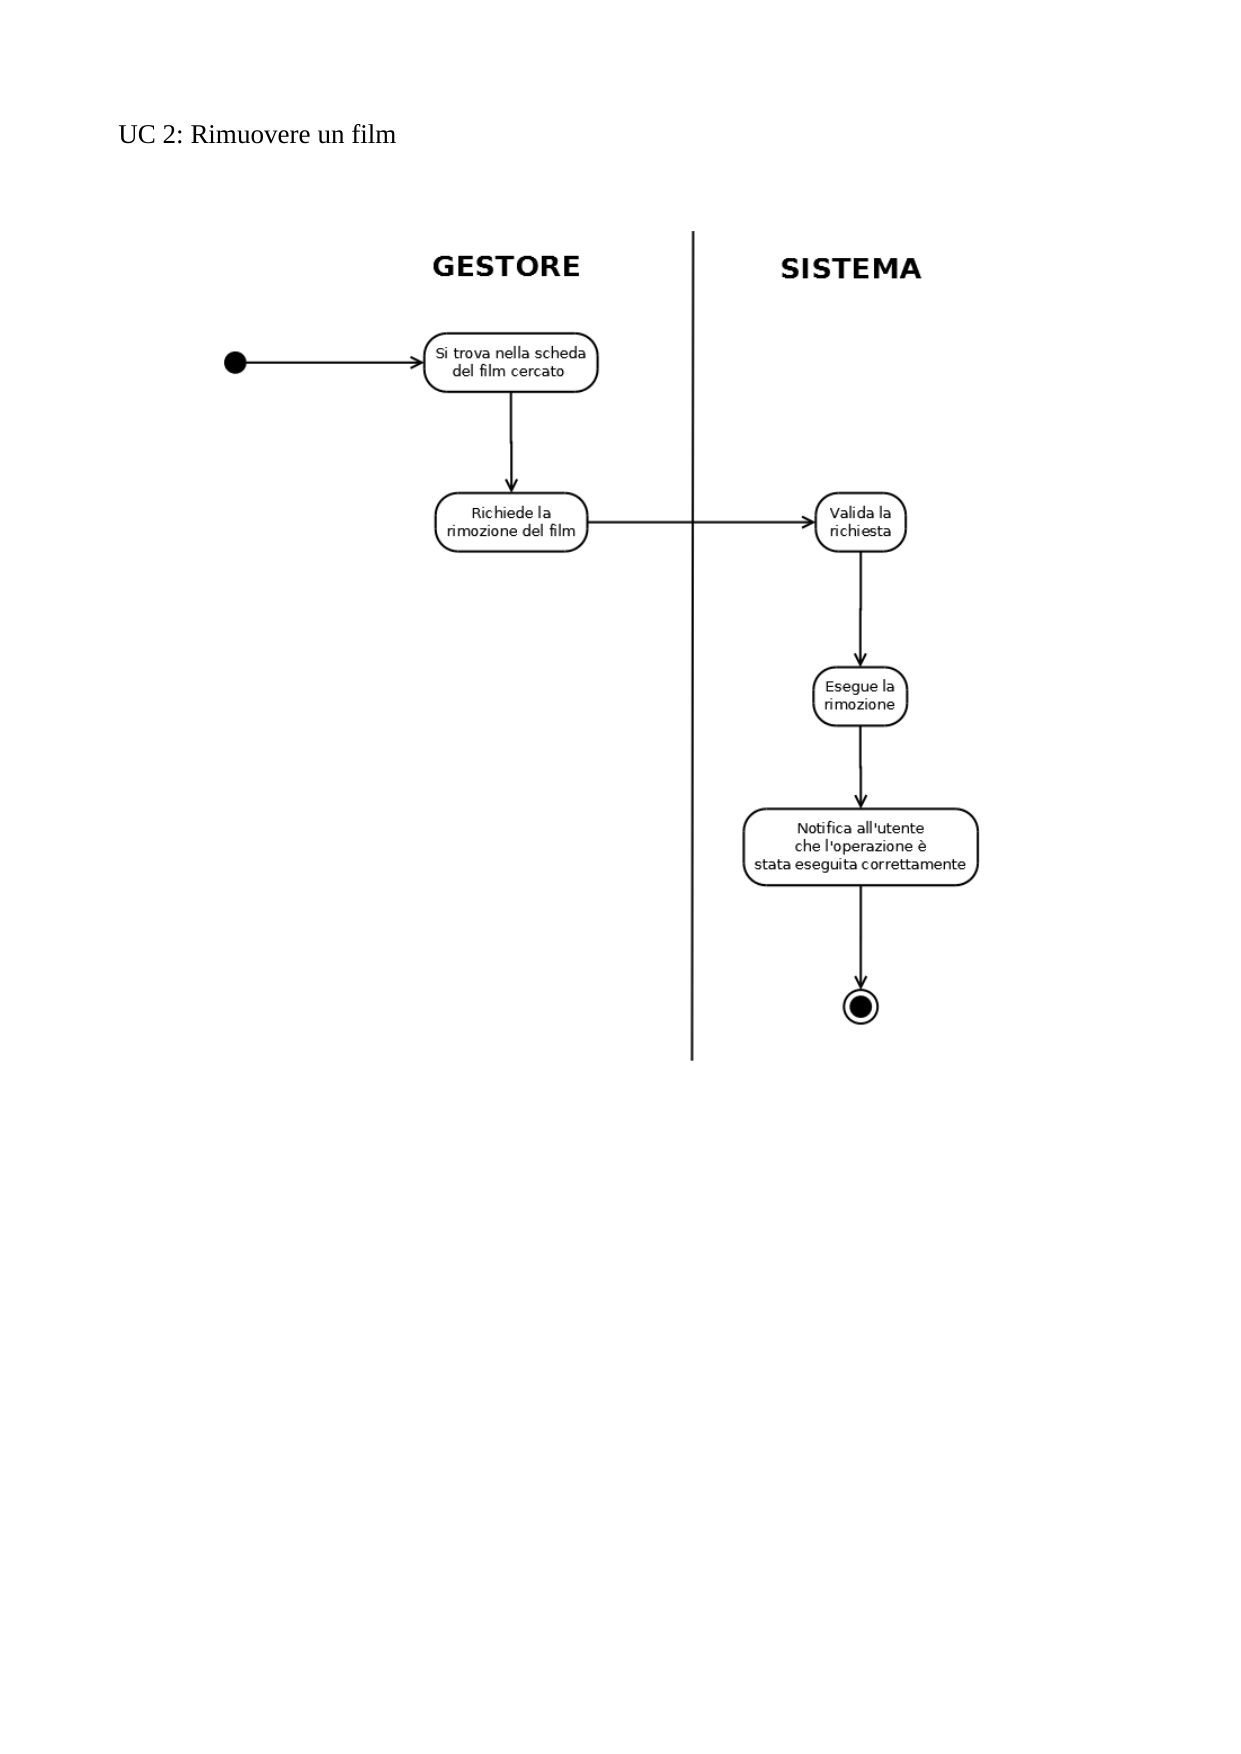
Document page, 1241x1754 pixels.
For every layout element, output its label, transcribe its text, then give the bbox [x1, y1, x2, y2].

picture [223, 230, 980, 1063]
text UC 2: Rimuovere un film [118, 118, 1122, 149]
